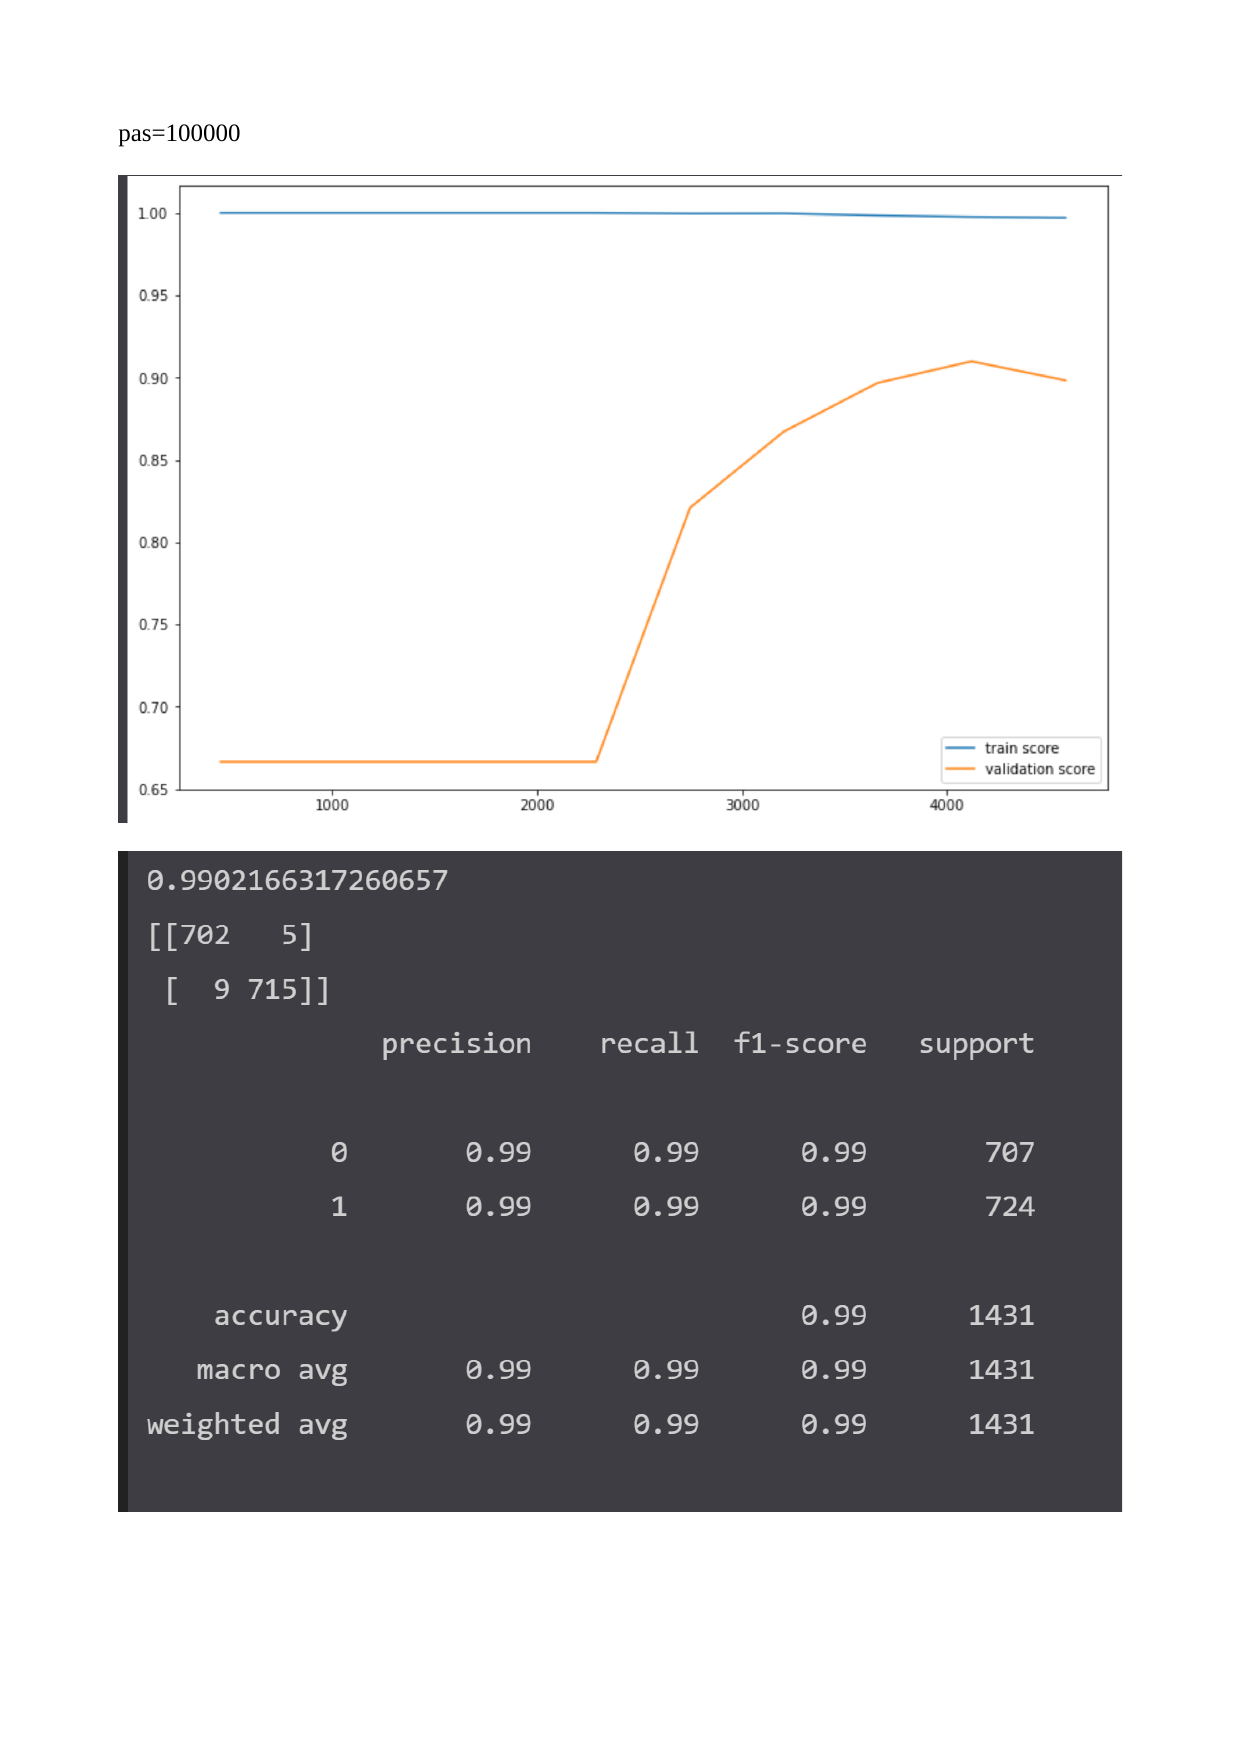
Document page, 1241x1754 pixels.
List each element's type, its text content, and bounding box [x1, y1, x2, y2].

text pas=100000 [118, 118, 1122, 147]
